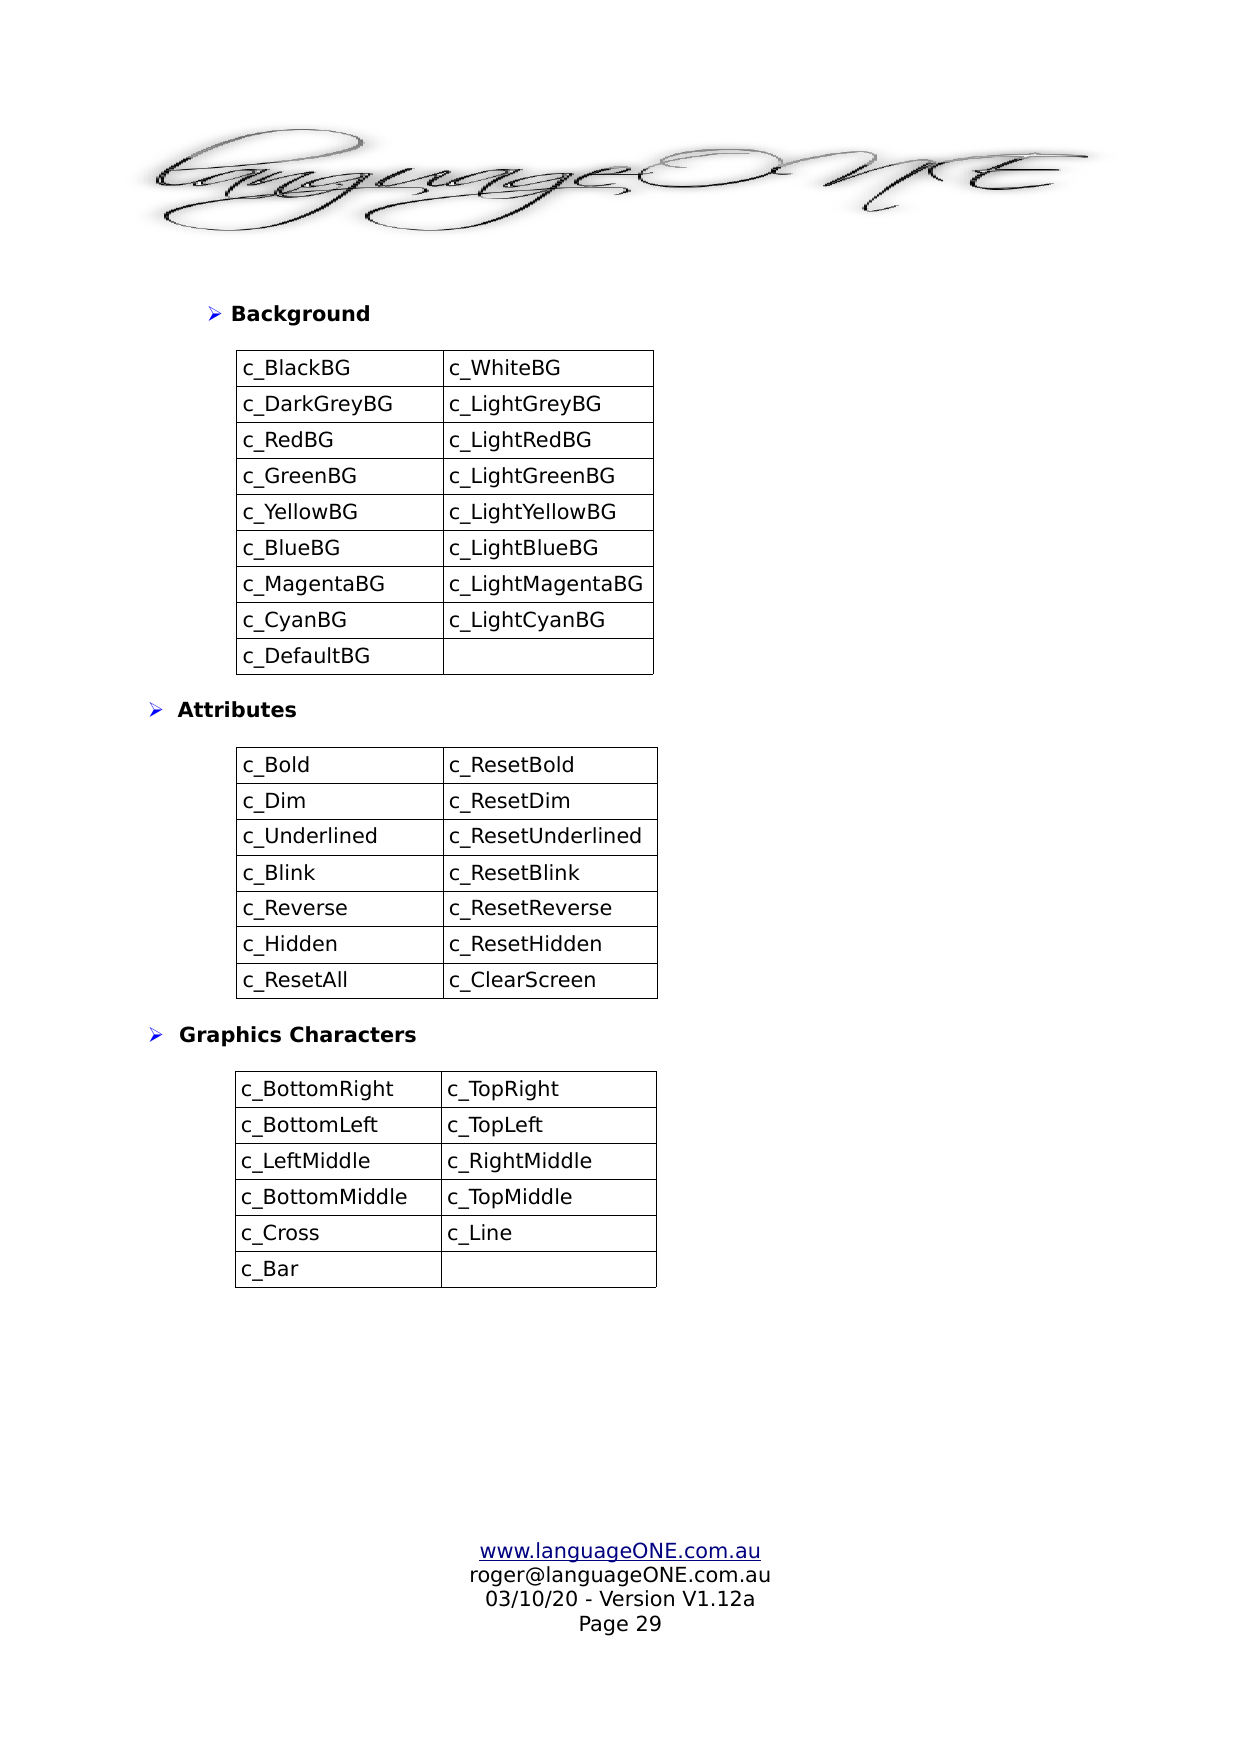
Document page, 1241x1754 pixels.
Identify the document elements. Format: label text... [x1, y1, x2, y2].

table_header c_TopRight [442, 1072, 656, 1107]
table_cell c_RedBG [237, 423, 443, 458]
table_header c_BottomRight [236, 1072, 441, 1107]
table_cell c_RightMiddle [442, 1144, 656, 1179]
table_cell c_ResetHidden [444, 927, 657, 962]
table_header c_ResetBold [444, 748, 657, 783]
table_cell c_DefaultBG [237, 639, 443, 674]
table_header c_BlackBG [237, 351, 443, 386]
table_cell c_Blink [237, 856, 443, 891]
table_cell c_LightRedBG [444, 423, 653, 458]
table_cell [442, 1252, 656, 1287]
table_cell c_ClearScreen [444, 964, 657, 998]
table_cell c_GreenBG [237, 459, 443, 494]
table_cell c_Line [442, 1216, 656, 1251]
table_header c_WhiteBG [444, 351, 653, 386]
table_cell c_LightGreenBG [444, 459, 653, 494]
table_cell c_CyanBG [237, 603, 443, 638]
table_cell c_LightBlueBG [444, 531, 653, 566]
table_cell c_Cross [236, 1216, 441, 1251]
table_cell c_MagentaBG [237, 567, 443, 602]
table_cell c_Hidden [237, 927, 443, 962]
list Attributes [148, 698, 1122, 722]
table_cell c_ResetAll [237, 964, 443, 998]
table_cell c_BlueBG [237, 531, 443, 566]
table_cell c_TopMiddle [442, 1180, 656, 1215]
table_cell c_ResetUnderlined [444, 820, 657, 854]
table_header c_Bold [237, 748, 443, 783]
list Graphics Characters [148, 1023, 1122, 1047]
table_cell c_Underlined [237, 820, 443, 854]
table_cell c_LightYellowBG [444, 495, 653, 530]
picture [125, 120, 1118, 239]
table_cell c_LightMagentaBG [444, 567, 653, 602]
table_cell c_BottomLeft [236, 1108, 441, 1143]
table_cell c_YellowBG [237, 495, 443, 530]
table_cell c_TopLeft [442, 1108, 656, 1143]
list Background [207, 302, 1122, 326]
table_cell c_ResetBlink [444, 856, 657, 891]
table_cell c_Bar [236, 1252, 441, 1287]
table_cell c_LightCyanBG [444, 603, 653, 638]
table_cell c_LightGreyBG [444, 387, 653, 422]
table_cell c_ResetReverse [444, 892, 657, 926]
table_cell c_ResetDim [444, 784, 657, 819]
table_cell c_Dim [237, 784, 443, 819]
table_cell [444, 639, 653, 674]
table_cell c_DarkGreyBG [237, 387, 443, 422]
table_cell c_LeftMiddle [236, 1144, 441, 1179]
table_cell c_BottomMiddle [236, 1180, 441, 1215]
table_cell c_Reverse [237, 892, 443, 926]
